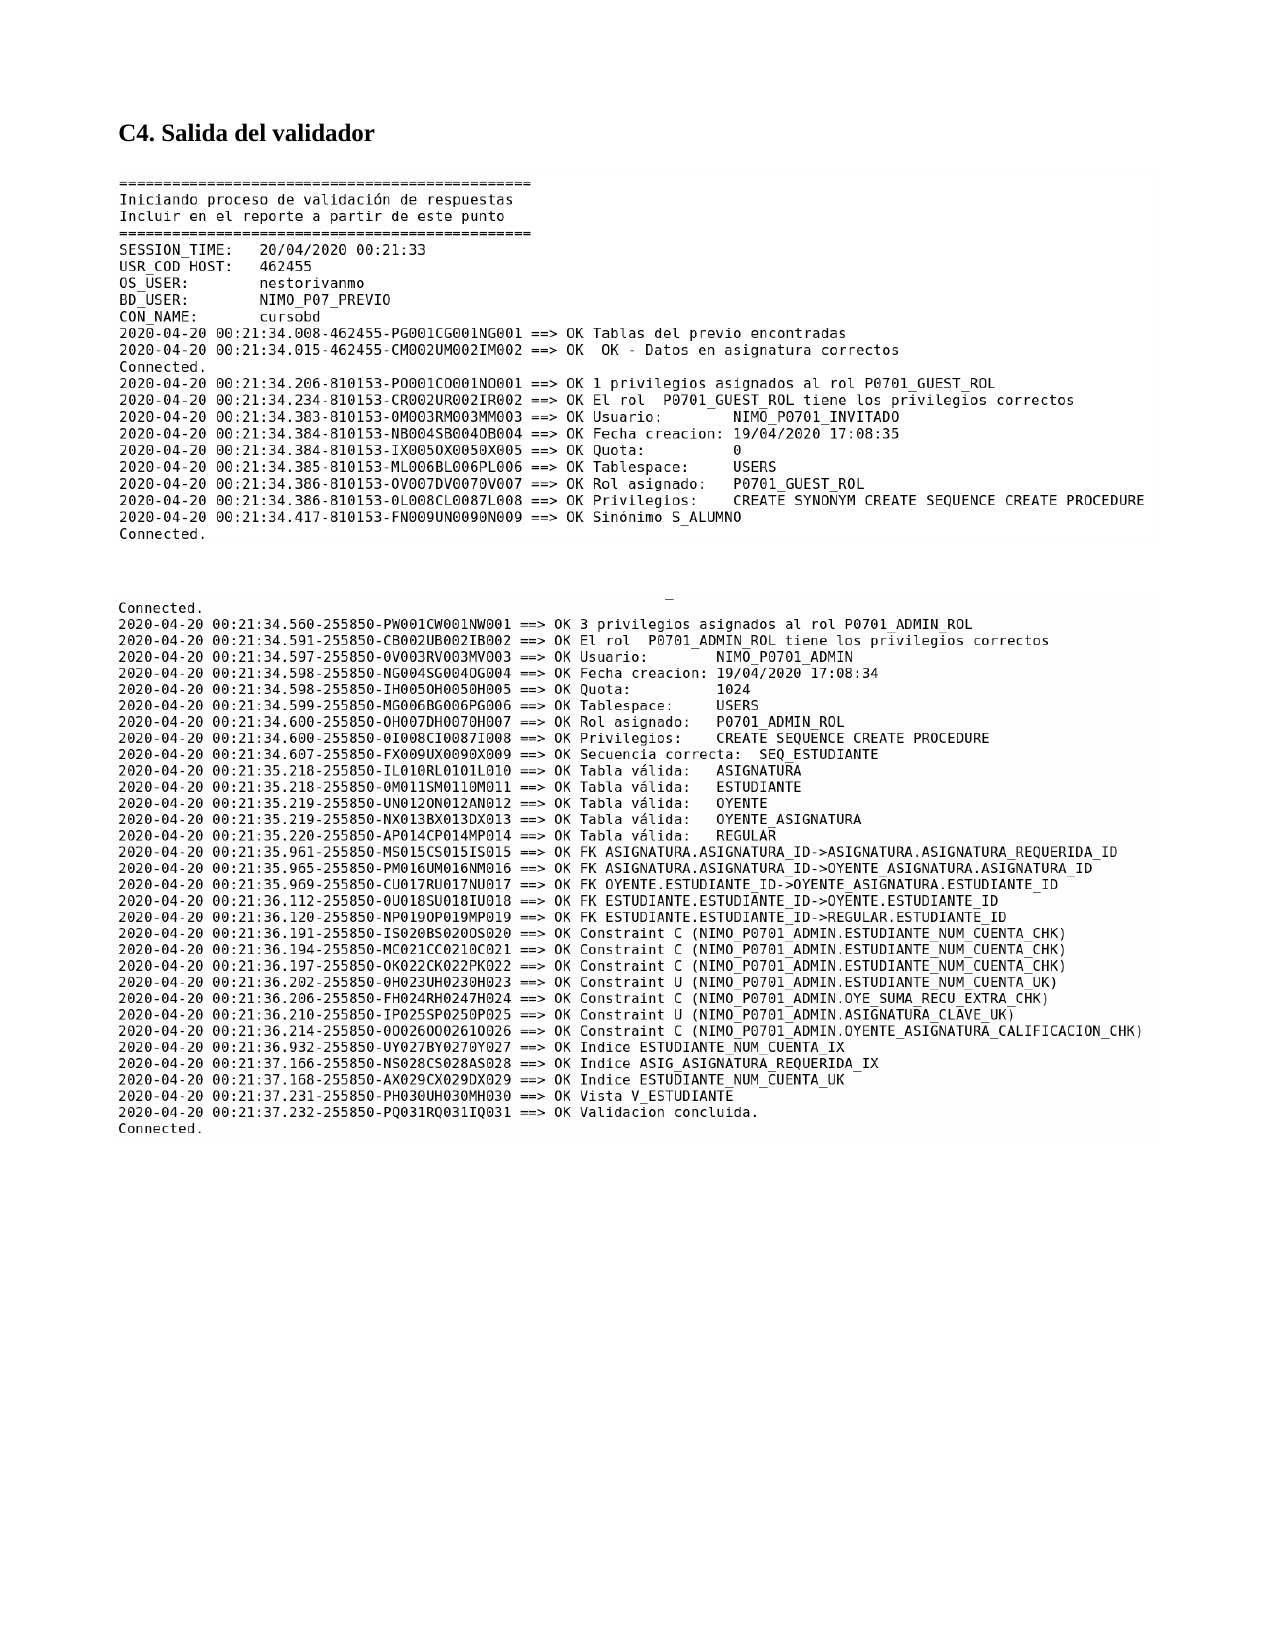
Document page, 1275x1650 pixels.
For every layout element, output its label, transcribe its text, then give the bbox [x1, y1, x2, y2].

picture [118, 175, 1157, 541]
picture [118, 597, 1157, 1138]
text C4. Salida del validador [118, 118, 1157, 147]
